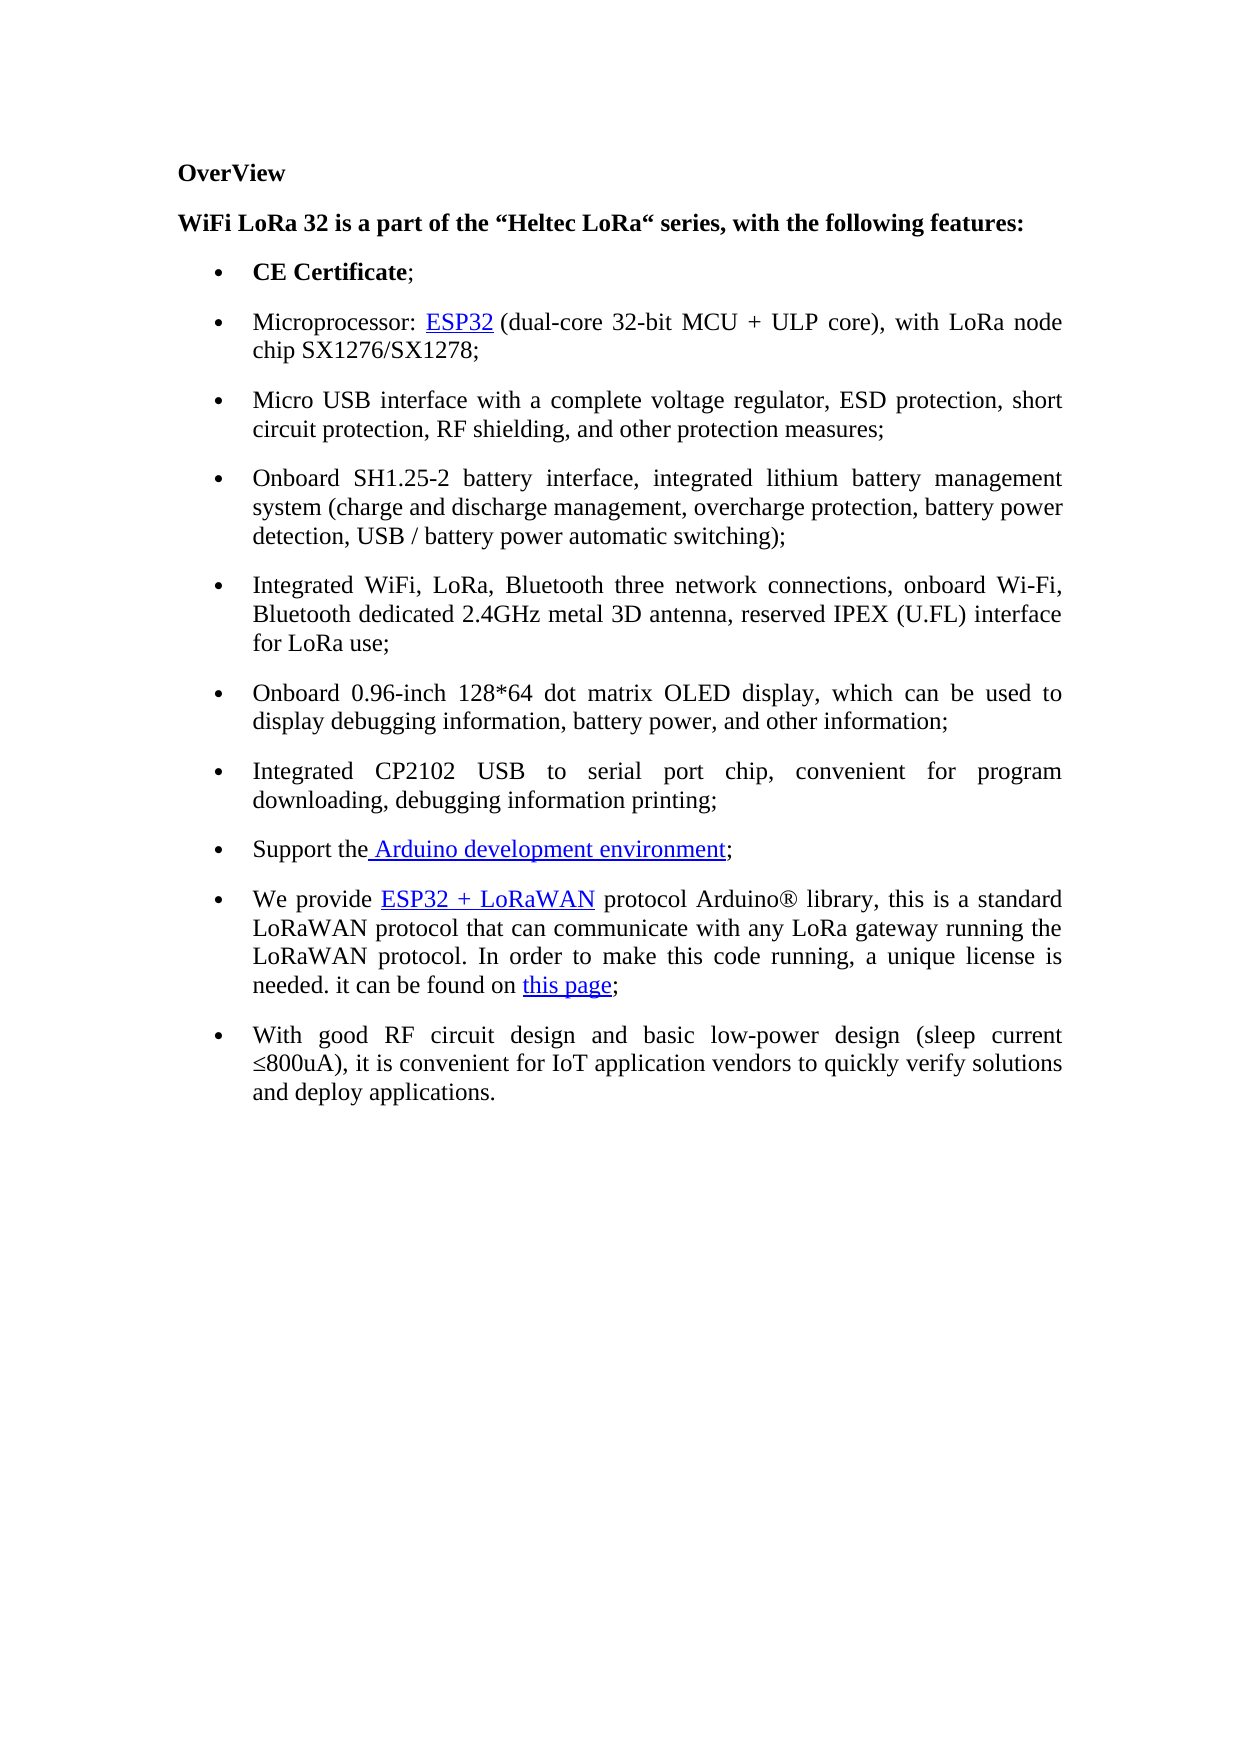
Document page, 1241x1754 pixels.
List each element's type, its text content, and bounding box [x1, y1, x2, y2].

list With good RF circuit design and basic low-power design (sleep current ≤800uA), it is convenient for IoT application vendors to quickly verify solutions and deploy applications. [215, 1020, 1063, 1106]
list Onboard SH1.25-2 battery interface, integrated lithium battery management system (charge and discharge management, overcharge protection, battery power detection, USB / battery power automatic switching); [215, 463, 1063, 550]
list Support the Arduino development environment; [215, 834, 1063, 863]
list Microprocessor: ESP32 (dual-core 32-bit MCU + ULP core), with LoRa node chip SX1276/SX1278; [215, 307, 1063, 364]
list Micro USB interface with a complete voltage regulator, ESD protection, short circuit protection, RF shielding, and other protection measures; [215, 385, 1063, 443]
list Onboard 0.96-inch 128*64 dot matrix OLED display, which can be used to display debugging information, battery power, and other information; [215, 678, 1063, 735]
list We provide ESP32 + LoRaWAN protocol Arduino® library, this is a standard LoRaWAN protocol that can communicate with any LoRa gateway running the LoRaWAN protocol. In order to make this code running, a unique license is needed. it can be found on this page; [215, 884, 1063, 999]
list Integrated CP2102 USB to serial port chip, convenient for program downloading, debugging information printing; [215, 756, 1063, 813]
subtitle WiFi LoRa 32 is a part of the “Heltec LoRa“ series, with the following features: [177, 208, 1063, 236]
list CE Certificate; [215, 257, 1063, 286]
list Integrated WiFi, LoRa, Bluetooth three network connections, onboard Wi-Fi, Bluetooth dedicated 2.4GHz metal 3D antenna, reserved IPEX (U.FL) interface for LoRa use; [215, 571, 1063, 657]
subtitle OverView [177, 158, 1063, 187]
